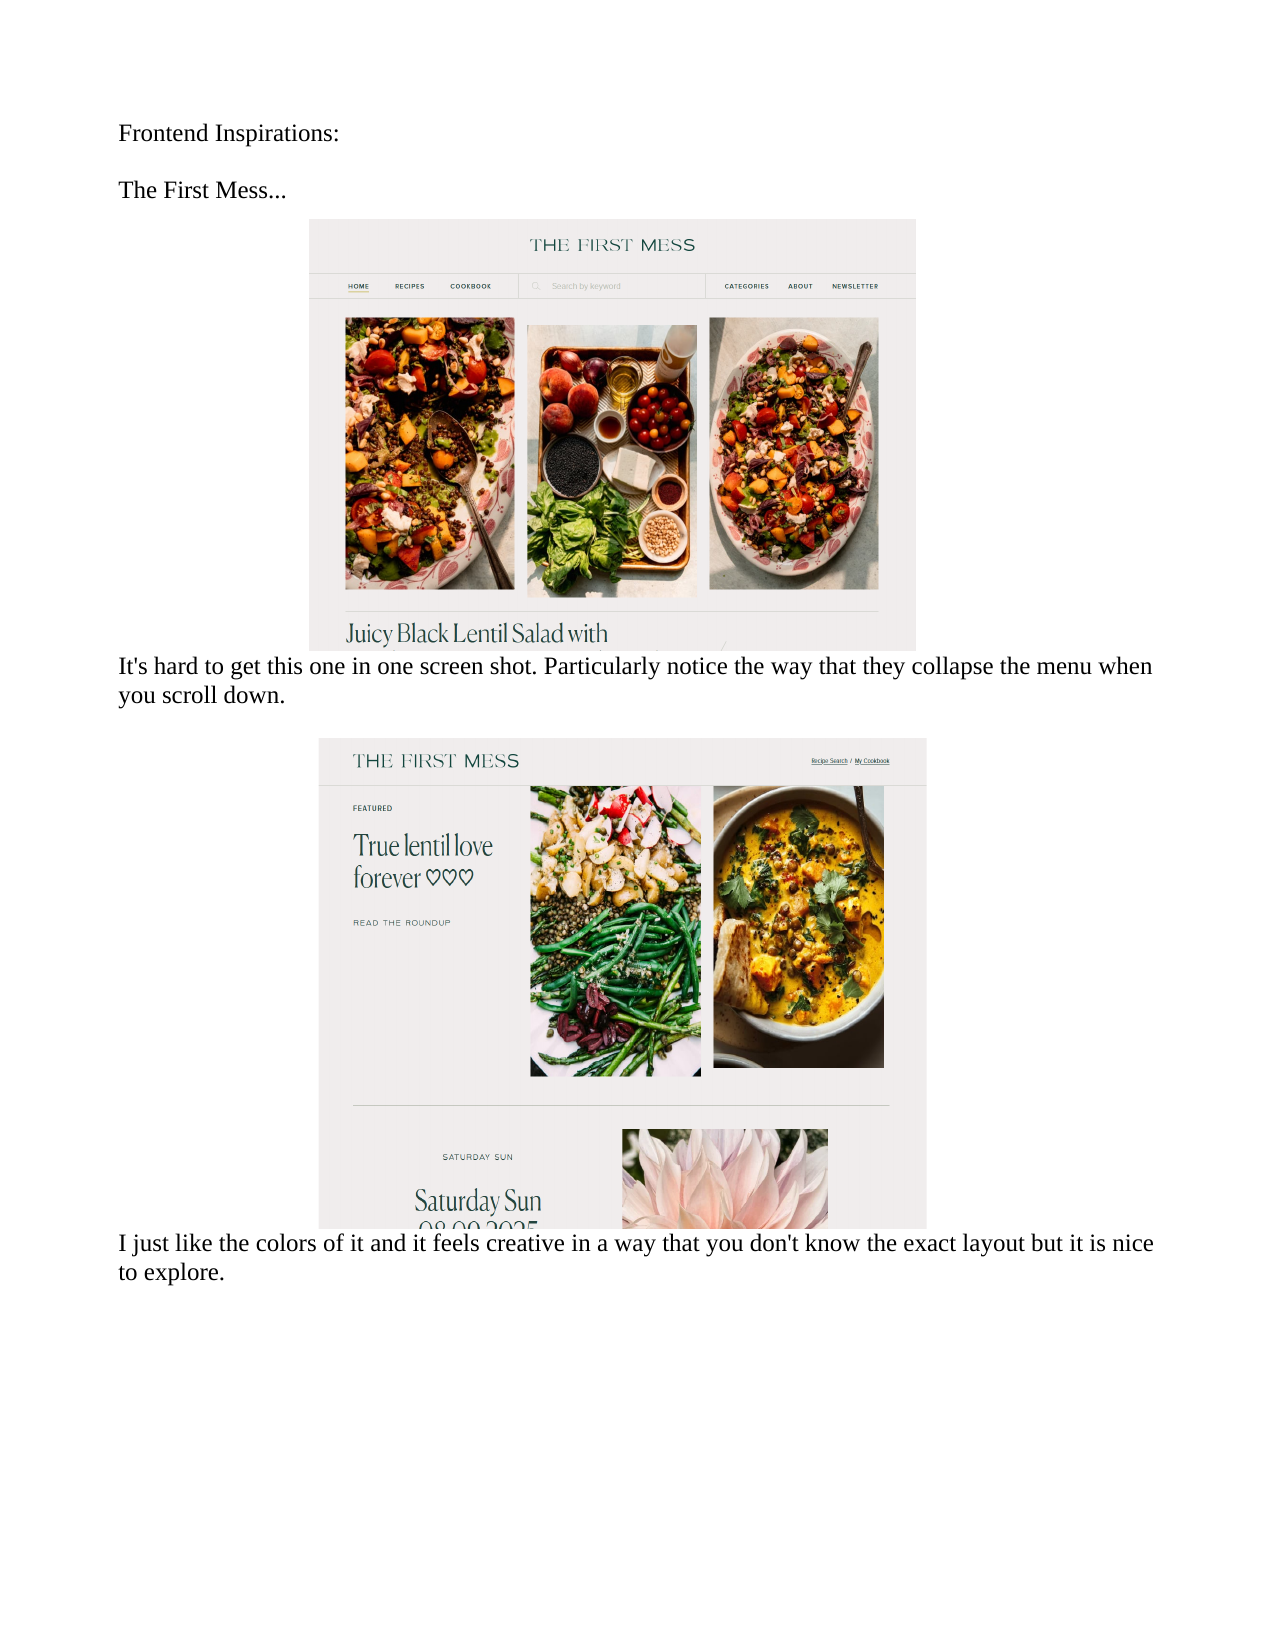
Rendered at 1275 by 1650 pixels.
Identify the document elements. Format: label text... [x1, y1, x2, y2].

text It's hard to get this one in one screen shot. Particularly notice the way that they collapse the menu when you scroll down. [118, 204, 1157, 708]
text Frontend Inspirations: [118, 118, 1157, 147]
picture [318, 738, 927, 1229]
text I just like the colors of it and it feels creative in a way that you don't know the exact layout but it is nice to explore. [118, 1228, 1157, 1286]
picture [309, 219, 916, 651]
text The First Mess... [118, 176, 1157, 204]
